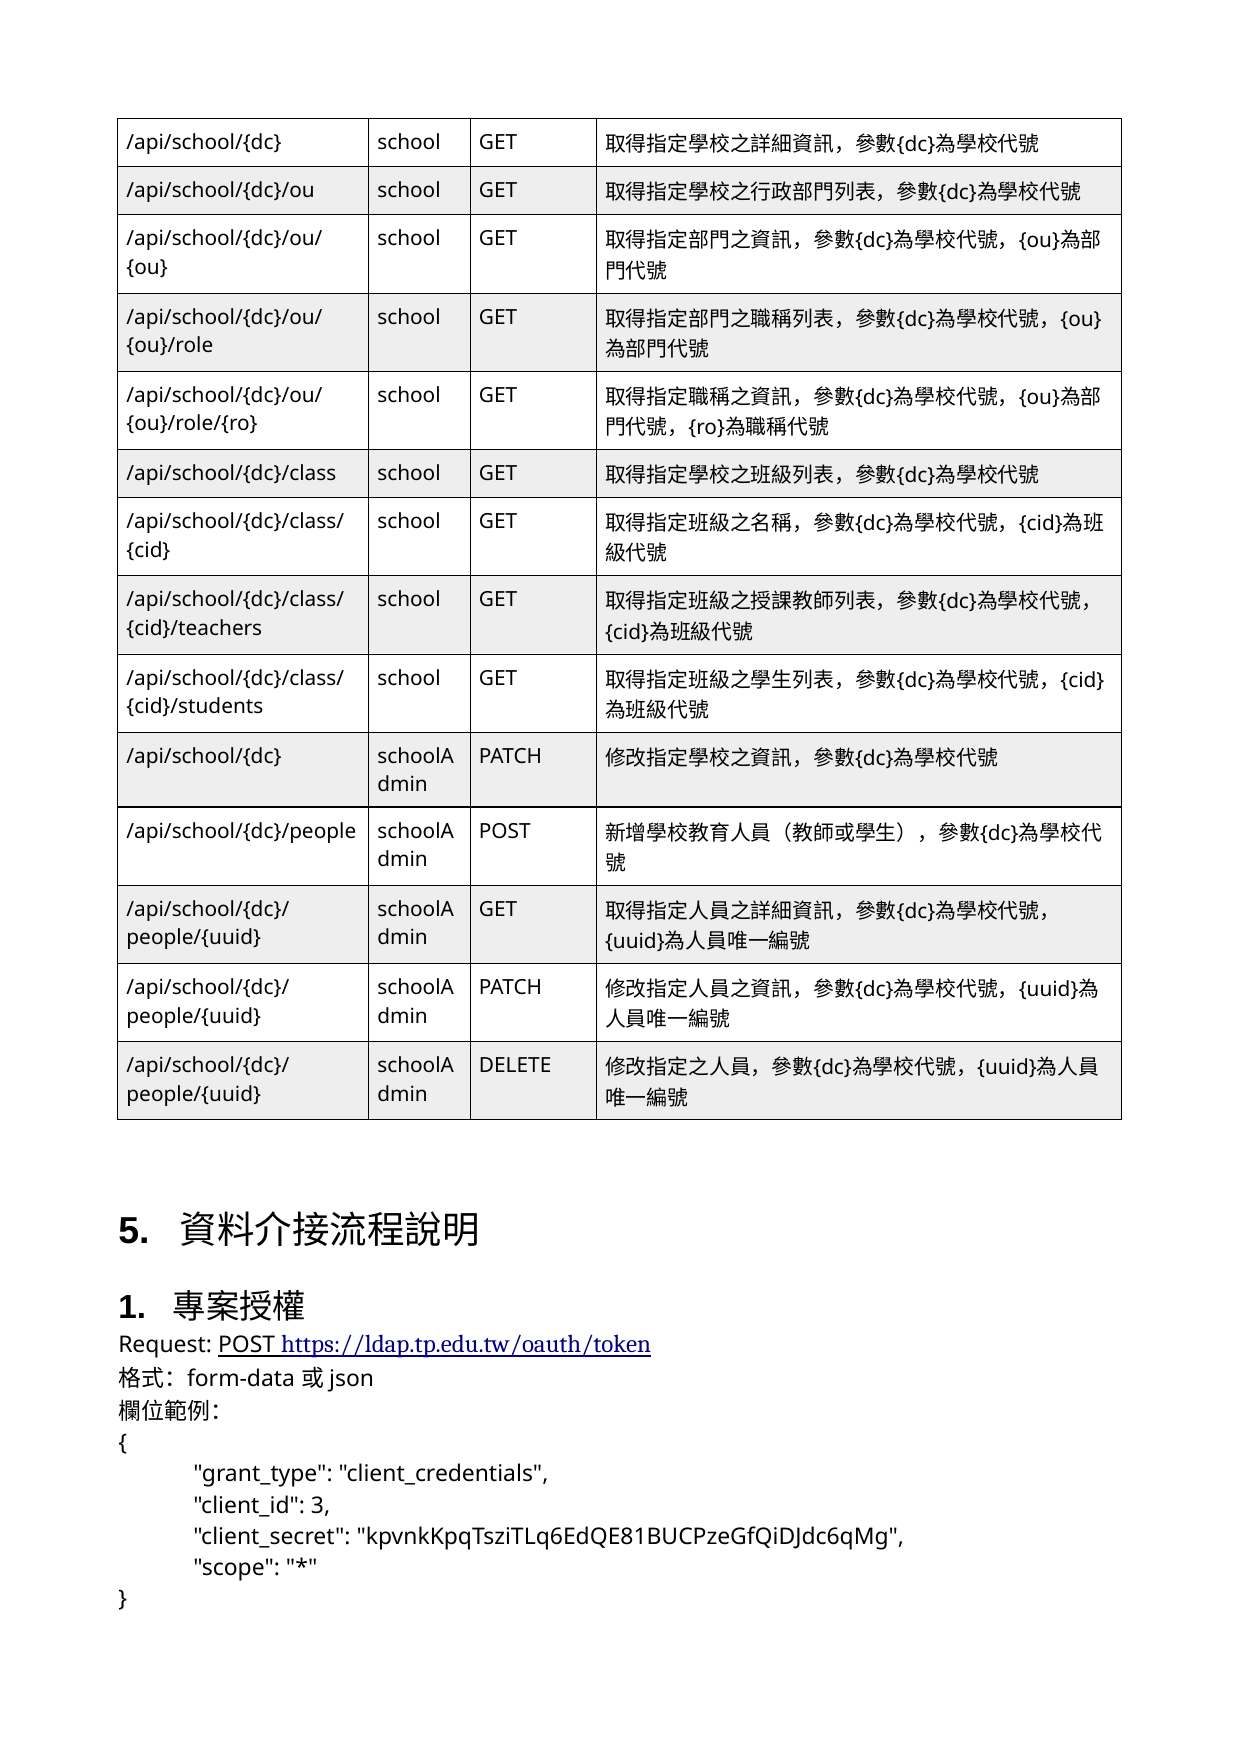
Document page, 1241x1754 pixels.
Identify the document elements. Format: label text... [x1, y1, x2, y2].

table_cell school [369, 167, 470, 214]
table_cell school [369, 498, 470, 575]
table_cell PATCH [471, 964, 596, 1041]
table_cell GET [471, 215, 596, 292]
table_cell 取得指定班級之授課教師列表，參數{dc}為學校代號，{cid}為班級代號 [597, 576, 1121, 653]
table_cell schoolAdmin [369, 886, 470, 963]
table_cell /api/school/{dc}/people/{uuid} [118, 886, 368, 963]
table_cell schoolAdmin [369, 808, 470, 884]
table_cell GET [471, 886, 596, 963]
table_cell /api/school/{dc}/class/{cid}/teachers [118, 576, 368, 653]
table_cell GET [471, 294, 596, 371]
table_cell school [369, 576, 470, 653]
table_cell 取得指定學校之班級列表，參數{dc}為學校代號 [597, 450, 1121, 497]
text { [118, 1426, 1122, 1457]
table_cell /api/school/{dc}/people [118, 808, 368, 884]
table_cell /api/school/{dc}/ou/{ou}/role/{ro} [118, 372, 368, 449]
table_cell 新增學校教育人員（教師或學生），參數{dc}為學校代號 [597, 808, 1121, 884]
table_cell GET [471, 450, 596, 497]
table_cell 取得指定部門之資訊，參數{dc}為學校代號，{ou}為部門代號 [597, 215, 1121, 292]
table_cell GET [471, 498, 596, 575]
text Request: POST https://ldap.tp.edu.tw/oauth/token [118, 1328, 1122, 1359]
text "scope": "*" [118, 1551, 1122, 1582]
table_cell POST [471, 808, 596, 884]
table_cell PATCH [471, 733, 596, 806]
text "client_secret": "kpvnkKpqTsziTLq6EdQE81BUCPzeGfQiDJdc6qMg", [118, 1520, 1122, 1551]
text 格式：form-data 或 json [118, 1359, 1122, 1393]
table_cell schoolAdmin [369, 964, 470, 1041]
table_cell 取得指定班級之學生列表，參數{dc}為學校代號，{cid}為班級代號 [597, 655, 1121, 732]
table_cell GET [471, 167, 596, 214]
table_cell /api/school/{dc}/class/{cid}/students [118, 655, 368, 732]
table_cell school [369, 215, 470, 292]
text } [118, 1582, 1122, 1614]
table_cell 取得指定職稱之資訊，參數{dc}為學校代號，{ou}為部門代號，{ro}為職稱代號 [597, 372, 1121, 449]
table_cell /api/school/{dc}/people/{uuid} [118, 1042, 368, 1119]
table_cell GET [471, 655, 596, 732]
table_cell 取得指定部門之職稱列表，參數{dc}為學校代號，{ou}為部門代號 [597, 294, 1121, 371]
table_cell schoolAdmin [369, 733, 470, 806]
table_cell /api/school/{dc} [118, 119, 368, 166]
list 專案授權 [118, 1280, 1122, 1328]
table_cell school [369, 372, 470, 449]
table_cell 取得指定班級之名稱，參數{dc}為學校代號，{cid}為班級代號 [597, 498, 1121, 575]
table_cell /api/school/{dc}/class/{cid} [118, 498, 368, 575]
table_cell 取得指定學校之詳細資訊，參數{dc}為學校代號 [597, 119, 1121, 166]
table_cell 修改指定人員之資訊，參數{dc}為學校代號，{uuid}為人員唯一編號 [597, 964, 1121, 1041]
list 資料介接流程說明 [118, 1199, 1122, 1254]
table_cell GET [471, 372, 596, 449]
text "grant_type": "client_credentials", [118, 1457, 1122, 1489]
table_cell schoolAdmin [369, 1042, 470, 1119]
table_cell /api/school/{dc}/ou/{ou}/role [118, 294, 368, 371]
table_cell /api/school/{dc}/people/{uuid} [118, 964, 368, 1041]
table_cell 取得指定人員之詳細資訊，參數{dc}為學校代號，{uuid}為人員唯一編號 [597, 886, 1121, 963]
table_cell 取得指定學校之行政部門列表，參數{dc}為學校代號 [597, 167, 1121, 214]
table_cell /api/school/{dc}/class [118, 450, 368, 497]
text "client_id": 3, [118, 1489, 1122, 1520]
table_cell /api/school/{dc}/ou [118, 167, 368, 214]
table_cell 修改指定學校之資訊，參數{dc}為學校代號 [597, 733, 1121, 806]
table_cell GET [471, 576, 596, 653]
table_cell 修改指定之人員，參數{dc}為學校代號，{uuid}為人員唯一編號 [597, 1042, 1121, 1119]
table_cell school [369, 119, 470, 166]
table_cell /api/school/{dc}/ou/{ou} [118, 215, 368, 292]
table_cell GET [471, 119, 596, 166]
table_cell school [369, 294, 470, 371]
table_cell DELETE [471, 1042, 596, 1119]
table_cell /api/school/{dc} [118, 733, 368, 806]
text 欄位範例： [118, 1393, 1122, 1426]
table_cell school [369, 450, 470, 497]
table_cell school [369, 655, 470, 732]
